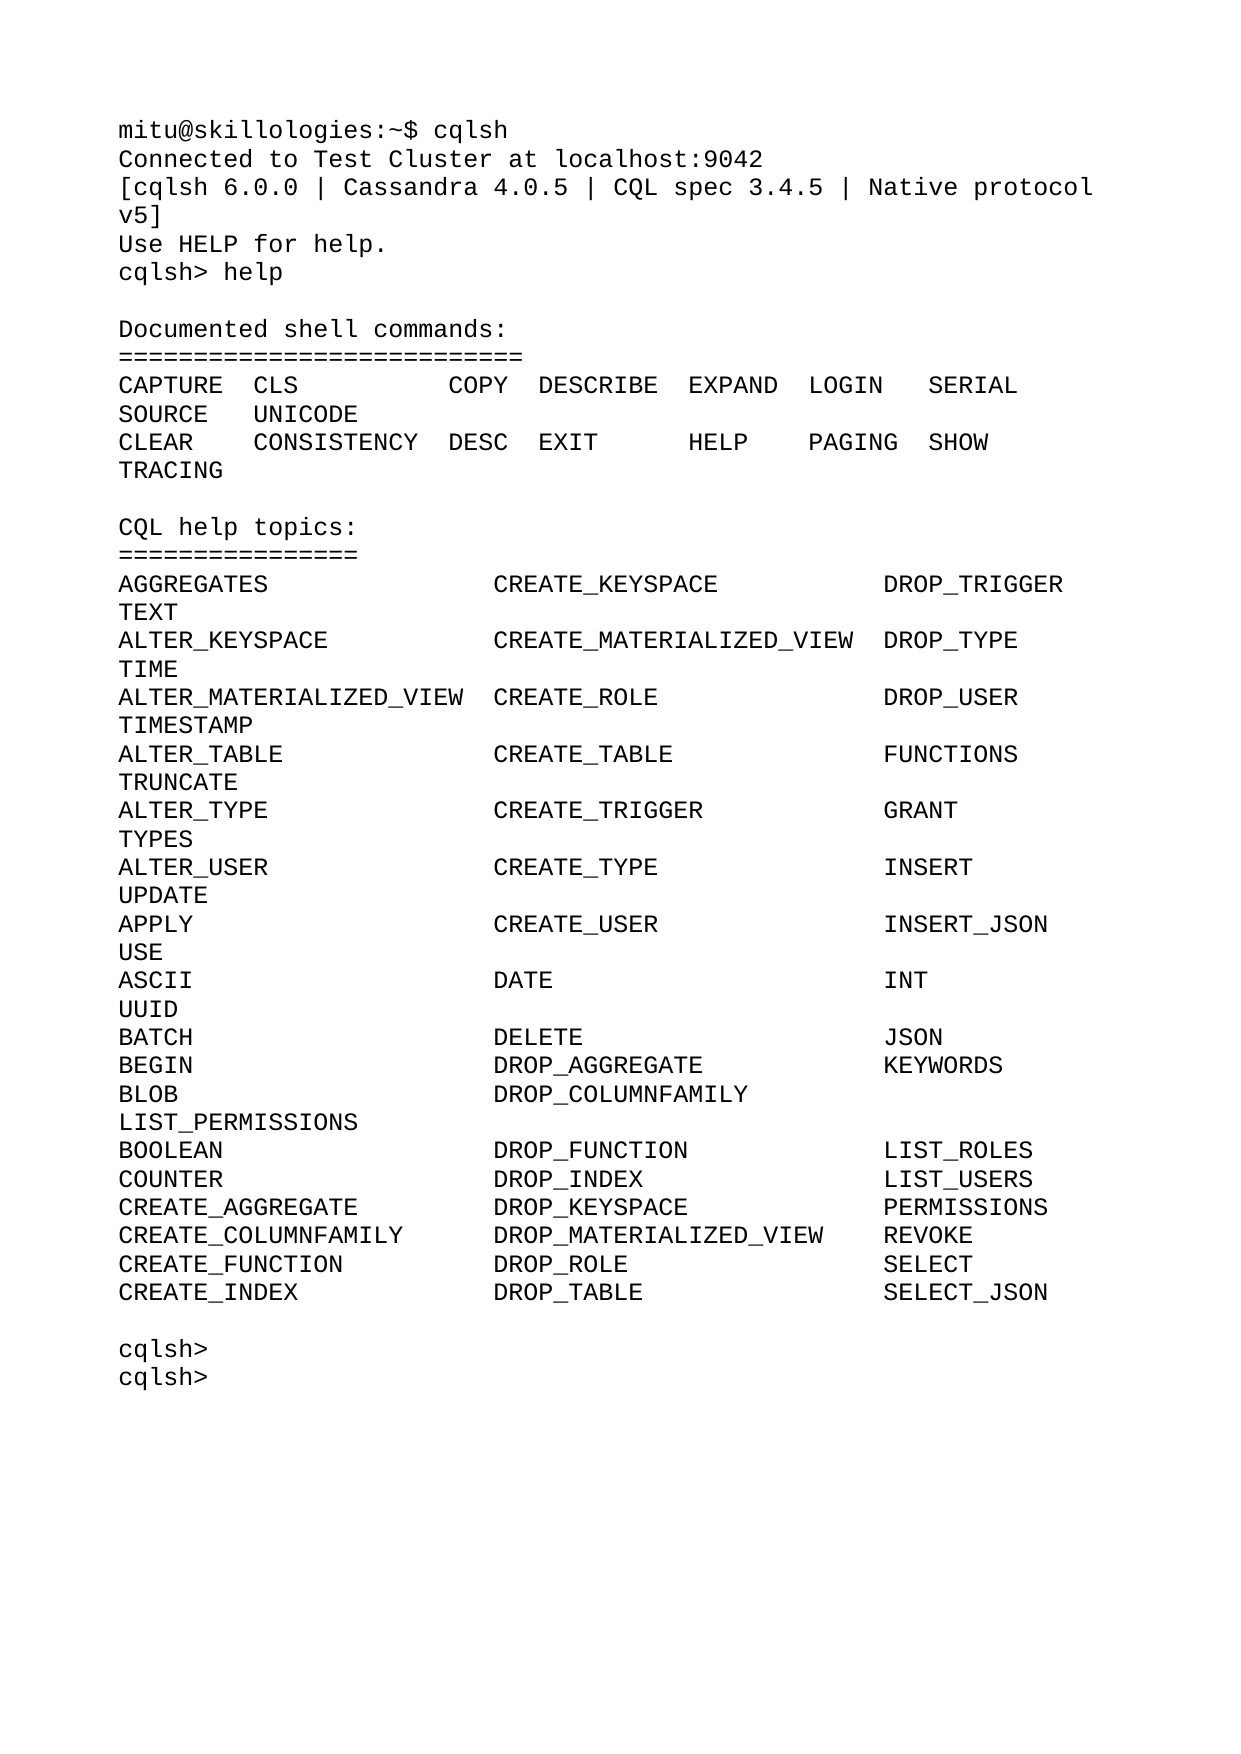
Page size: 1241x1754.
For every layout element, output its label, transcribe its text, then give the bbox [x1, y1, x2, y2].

text ALTER_MATERIALIZED_VIEW CREATE_ROLE DROP_USER TIMESTAMP [118, 685, 1122, 741]
text AGGREGATES CREATE_KEYSPACE DROP_TRIGGER TEXT [118, 571, 1122, 628]
text Use HELP for help. [118, 231, 1122, 260]
text ALTER_USER CREATE_TYPE INSERT UPDATE [118, 855, 1122, 911]
text CLEAR CONSISTENCY DESC EXIT HELP PAGING SHOW TRACING [118, 430, 1122, 486]
text CREATE_AGGREGATE DROP_KEYSPACE PERMISSIONS [118, 1195, 1122, 1223]
text ALTER_TYPE CREATE_TRIGGER GRANT TYPES [118, 798, 1122, 855]
text ASCII DATE INT UUID [118, 968, 1122, 1025]
text ALTER_KEYSPACE CREATE_MATERIALIZED_VIEW DROP_TYPE TIME [118, 628, 1122, 685]
text ALTER_TABLE CREATE_TABLE FUNCTIONS TRUNCATE [118, 741, 1122, 798]
text COUNTER DROP_INDEX LIST_USERS [118, 1166, 1122, 1195]
text Documented shell commands: [118, 316, 1122, 345]
text APPLY CREATE_USER INSERT_JSON USE [118, 911, 1122, 968]
text BATCH DELETE JSON [118, 1025, 1122, 1053]
text ================ [118, 543, 1122, 571]
text CQL help topics: [118, 515, 1122, 543]
text cqlsh> [118, 1365, 1122, 1393]
text BLOB DROP_COLUMNFAMILY LIST_PERMISSIONS [118, 1081, 1122, 1138]
text mitu@skillologies:~$ cqlsh [118, 118, 1122, 146]
text CREATE_FUNCTION DROP_ROLE SELECT [118, 1251, 1122, 1280]
text [cqlsh 6.0.0 | Cassandra 4.0.5 | CQL spec 3.4.5 | Native protocol v5] [118, 175, 1122, 231]
text =========================== [118, 345, 1122, 373]
text BOOLEAN DROP_FUNCTION LIST_ROLES [118, 1138, 1122, 1166]
text BEGIN DROP_AGGREGATE KEYWORDS [118, 1053, 1122, 1081]
text CREATE_INDEX DROP_TABLE SELECT_JSON [118, 1280, 1122, 1308]
text CAPTURE CLS COPY DESCRIBE EXPAND LOGIN SERIAL SOURCE UNICODE [118, 373, 1122, 430]
text CREATE_COLUMNFAMILY DROP_MATERIALIZED_VIEW REVOKE [118, 1223, 1122, 1251]
text cqlsh> [118, 1336, 1122, 1365]
text Connected to Test Cluster at localhost:9042 [118, 146, 1122, 175]
text cqlsh> help [118, 260, 1122, 288]
